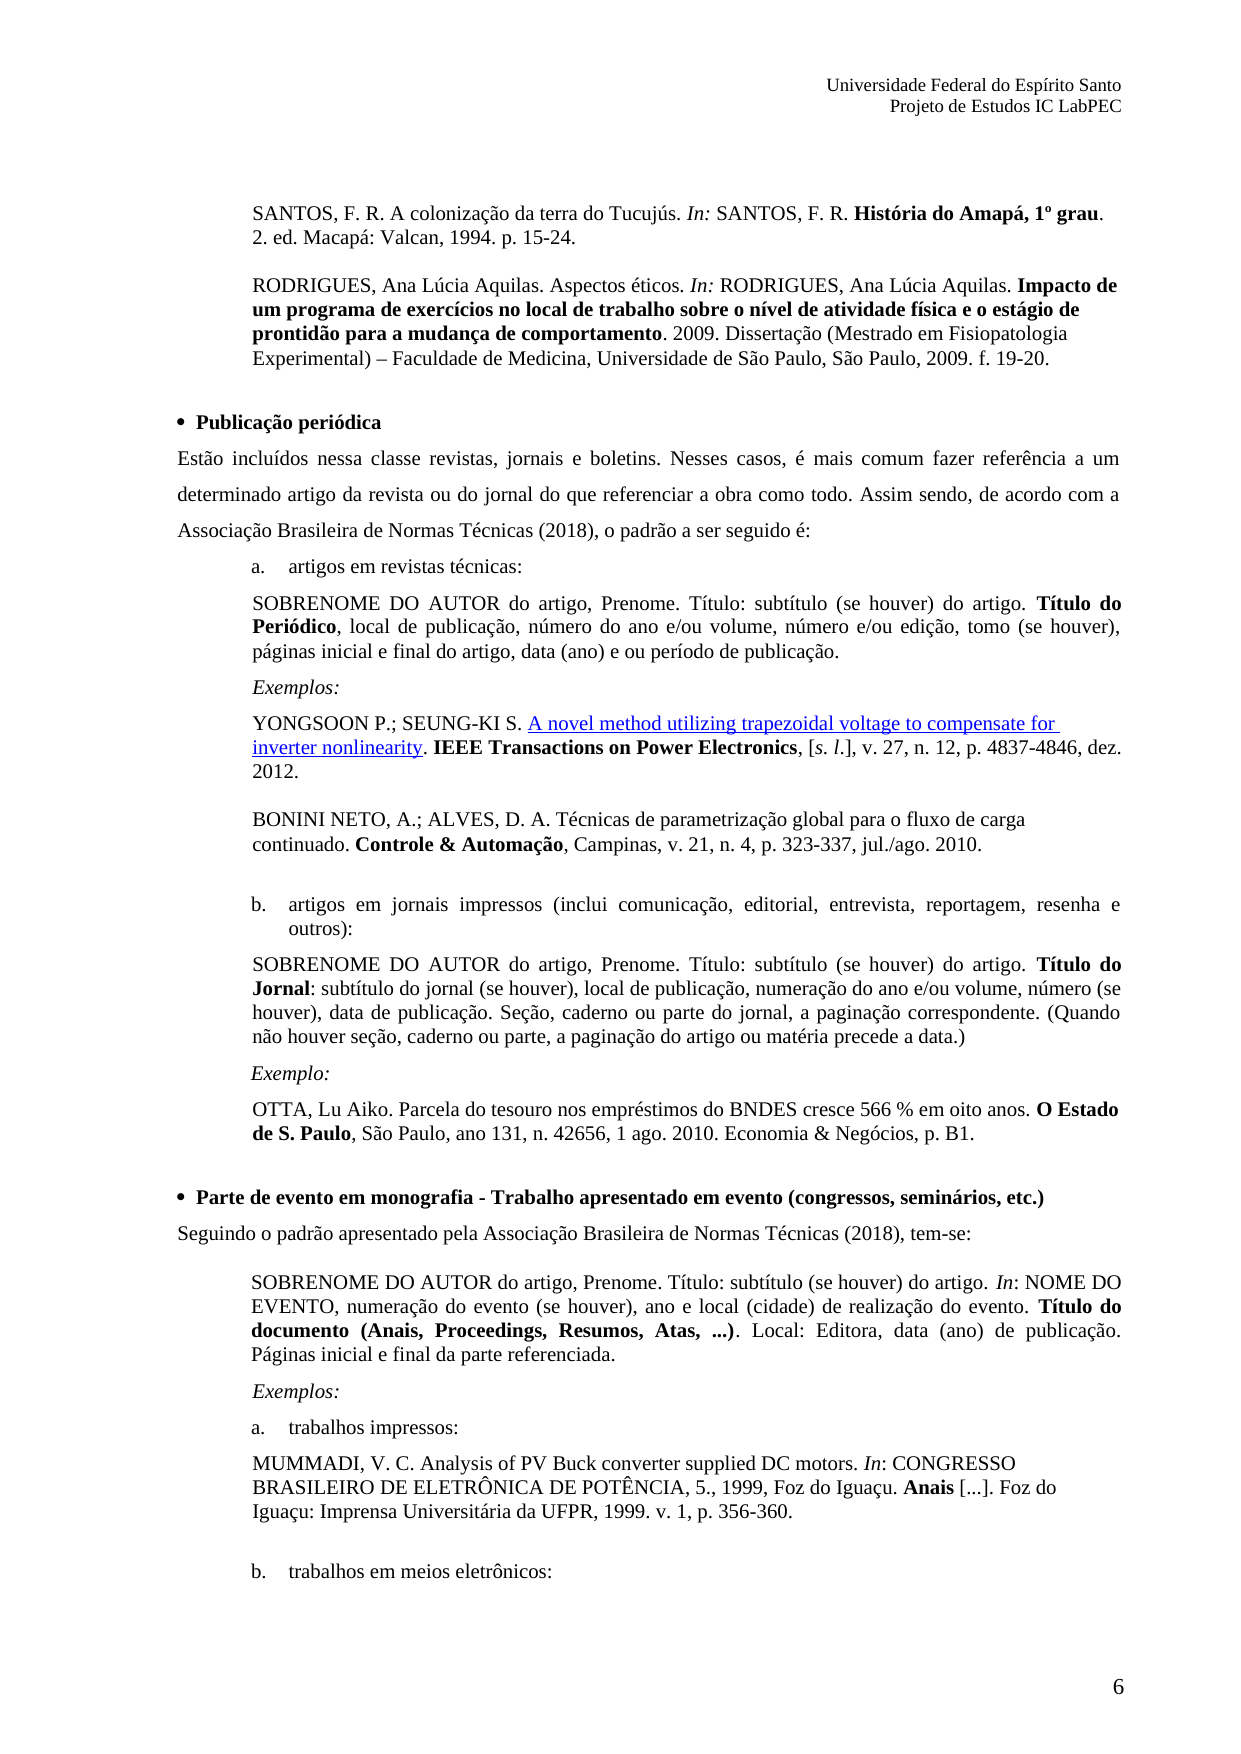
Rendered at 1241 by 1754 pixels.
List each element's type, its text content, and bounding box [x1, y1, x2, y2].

text Exemplos: [252, 1379, 1122, 1403]
text BONINI NETO, A.; ALVES, D. A. Técnicas de parametrização global para o fluxo de carga continuado. Controle & Automação, Campinas, v. 21, n. 4, p. 323-337, jul./ago. 2010. [252, 807, 1122, 856]
subtitle Publicação periódica [177, 410, 1122, 434]
text SANTOS, F. R. A colonização da terra do Tucujús. In: SANTOS, F. R. História do Amapá, 1º grau. 2. ed. Macapá: Valcan, 1994. p. 15-24. [252, 201, 1122, 249]
list artigos em jornais impressos (inclui comunicação, editorial, entrevista, reportagem, resenha e outros): [251, 892, 1122, 940]
text OTTA, Lu Aiko. Parcela do tesouro nos empréstimos do BNDES cresce 566 % em oito anos. O Estado de S. Paulo, São Paulo, ano 131, n. 42656, 1 ago. 2010. Economia & Negócios, p. B1. [252, 1097, 1122, 1145]
text YONGSOON P.; SEUNG-KI S. A novel method utilizing trapezoidal voltage to compensate for inverter nonlinearity. IEEE Transactions on Power Electronics, [s. l.], v. 27, n. 12, p. 4837-4846, dez. 2012. [252, 711, 1122, 783]
list artigos em revistas técnicas: [251, 554, 1122, 578]
text Exemplo: [251, 1061, 1122, 1085]
text SOBRENOME DO AUTOR do artigo, Prenome. Título: subtítulo (se houver) do artigo. In: NOME DO EVENTO, numeração do evento (se houver), ano e local (cidade) de realização do evento. Título do documento (Anais, Proceedings, Resumos, Atas, ...). Local: Editora, data (ano) de publicação. Páginas inicial e final da parte referenciada. [251, 1270, 1122, 1366]
subtitle Parte de evento em monografia - Trabalho apresentado em evento (congressos, seminários, etc.) [177, 1185, 1122, 1209]
list trabalhos impressos: [251, 1415, 1122, 1439]
list trabalhos em meios eletrônicos: [251, 1559, 1122, 1583]
text SOBRENOME DO AUTOR do artigo, Prenome. Título: subtítulo (se houver) do artigo. Título do Jornal: subtítulo do jornal (se houver), local de publicação, numeração do ano e/ou volume, número (se houver), data de publicação. Seção, caderno ou parte do jornal, a paginação correspondente. (Quando não houver seção, caderno ou parte, a paginação do artigo ou matéria precede a data.) [252, 952, 1122, 1048]
text MUMMADI, V. C. Analysis of PV Buck converter supplied DC motors. In: CONGRESSO BRASILEIRO DE ELETRÔNICA DE POTÊNCIA, 5., 1999, Foz do Iguaçu. Anais [...]. Foz do Iguaçu: Imprensa Universitária da UFPR, 1999. v. 1, p. 356-360. [252, 1451, 1122, 1523]
text Exemplos: [252, 675, 1122, 699]
text Seguindo o padrão apresentado pela Associação Brasileira de Normas Técnicas (2018), tem-se: [177, 1221, 1122, 1245]
text SOBRENOME DO AUTOR do artigo, Prenome. Título: subtítulo (se houver) do artigo. Título do Periódico, local de publicação, número do ano e/ou volume, número e/ou edição, tomo (se houver), páginas inicial e final do artigo, data (ano) e ou período de publicação. [252, 590, 1122, 663]
text RODRIGUES, Ana Lúcia Aquilas. Aspectos éticos. In: RODRIGUES, Ana Lúcia Aquilas. Impacto de um programa de exercícios no local de trabalho sobre o nível de atividade física e o estágio de prontidão para a mudança de comportamento. 2009. Dissertação (Mestrado em Fisiopatologia Experimental) – Faculdade de Medicina, Universidade de São Paulo, São Paulo, 2009. f. 19-20. [252, 273, 1122, 369]
text Estão incluídos nessa classe revistas, jornais e boletins. Nesses casos, é mais comum fazer referência a um determinado artigo da revista ou do jornal do que referenciar a obra como todo. Assim sendo, de acordo com a Associação Brasileira de Normas Técnicas (2018), o padrão a ser seguido é: [177, 446, 1122, 542]
